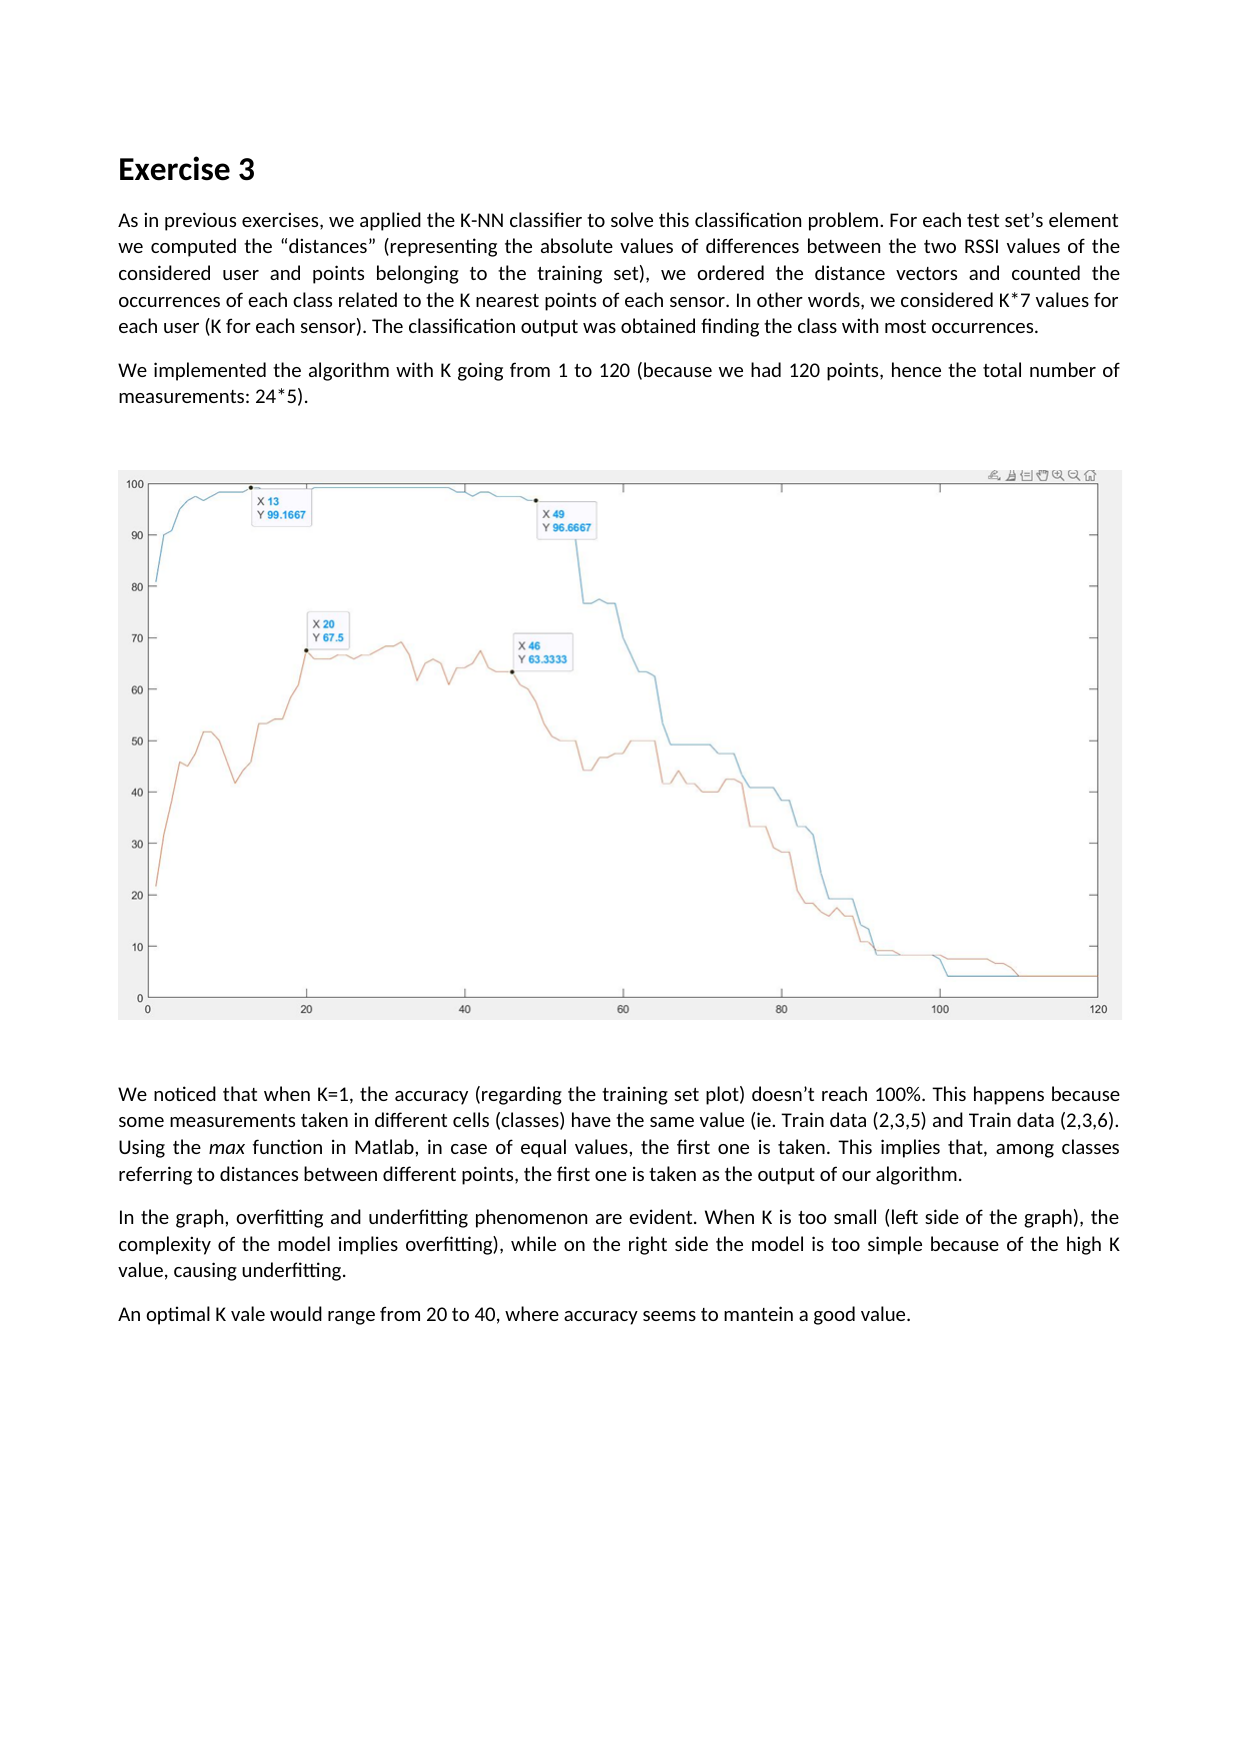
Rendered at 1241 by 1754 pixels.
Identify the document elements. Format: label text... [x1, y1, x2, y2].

text In the graph, overfitting and underfitting phenomenon are evident. When K is too small (left side of the graph), the complexity of the model implies overfitting), while on the right side the model is too simple because of the high K value, causing underfitting. [118, 1204, 1122, 1283]
text An optimal K vale would range from 20 to 40, where accuracy seems to mantein a good value. [118, 1301, 1122, 1326]
text As in previous exercises, we applied the K-NN classifier to solve this classification problem. For each test set’s element we computed the “distances” (representing the absolute values of differences between the two RSSI values of the considered user and points belonging to the training set), we ordered the distance vectors and counted the occurrences of each class related to the K nearest points of each sensor. In other words, we considered K*7 values for each user (K for each sensor). The classification output was obtained finding the class with most occurrences. [118, 207, 1122, 339]
text We noticed that when K=1, the accuracy (regarding the training set plot) doesn’t reach 100%. This happens because some measurements taken in different cells (classes) have the same value (ie. Train data (2,3,5) and Train data (2,3,6). Using the max function in Matlab, in case of equal values, the first one is taken. This implies that, among classes referring to distances between different points, the first one is taken as the output of our algorithm. [118, 1081, 1122, 1186]
text We implemented the algorithm with K going from 1 to 120 (because we had 120 points, hence the total number of measurements: 24*5). [118, 357, 1122, 409]
text Exercise 3 [118, 148, 1122, 188]
